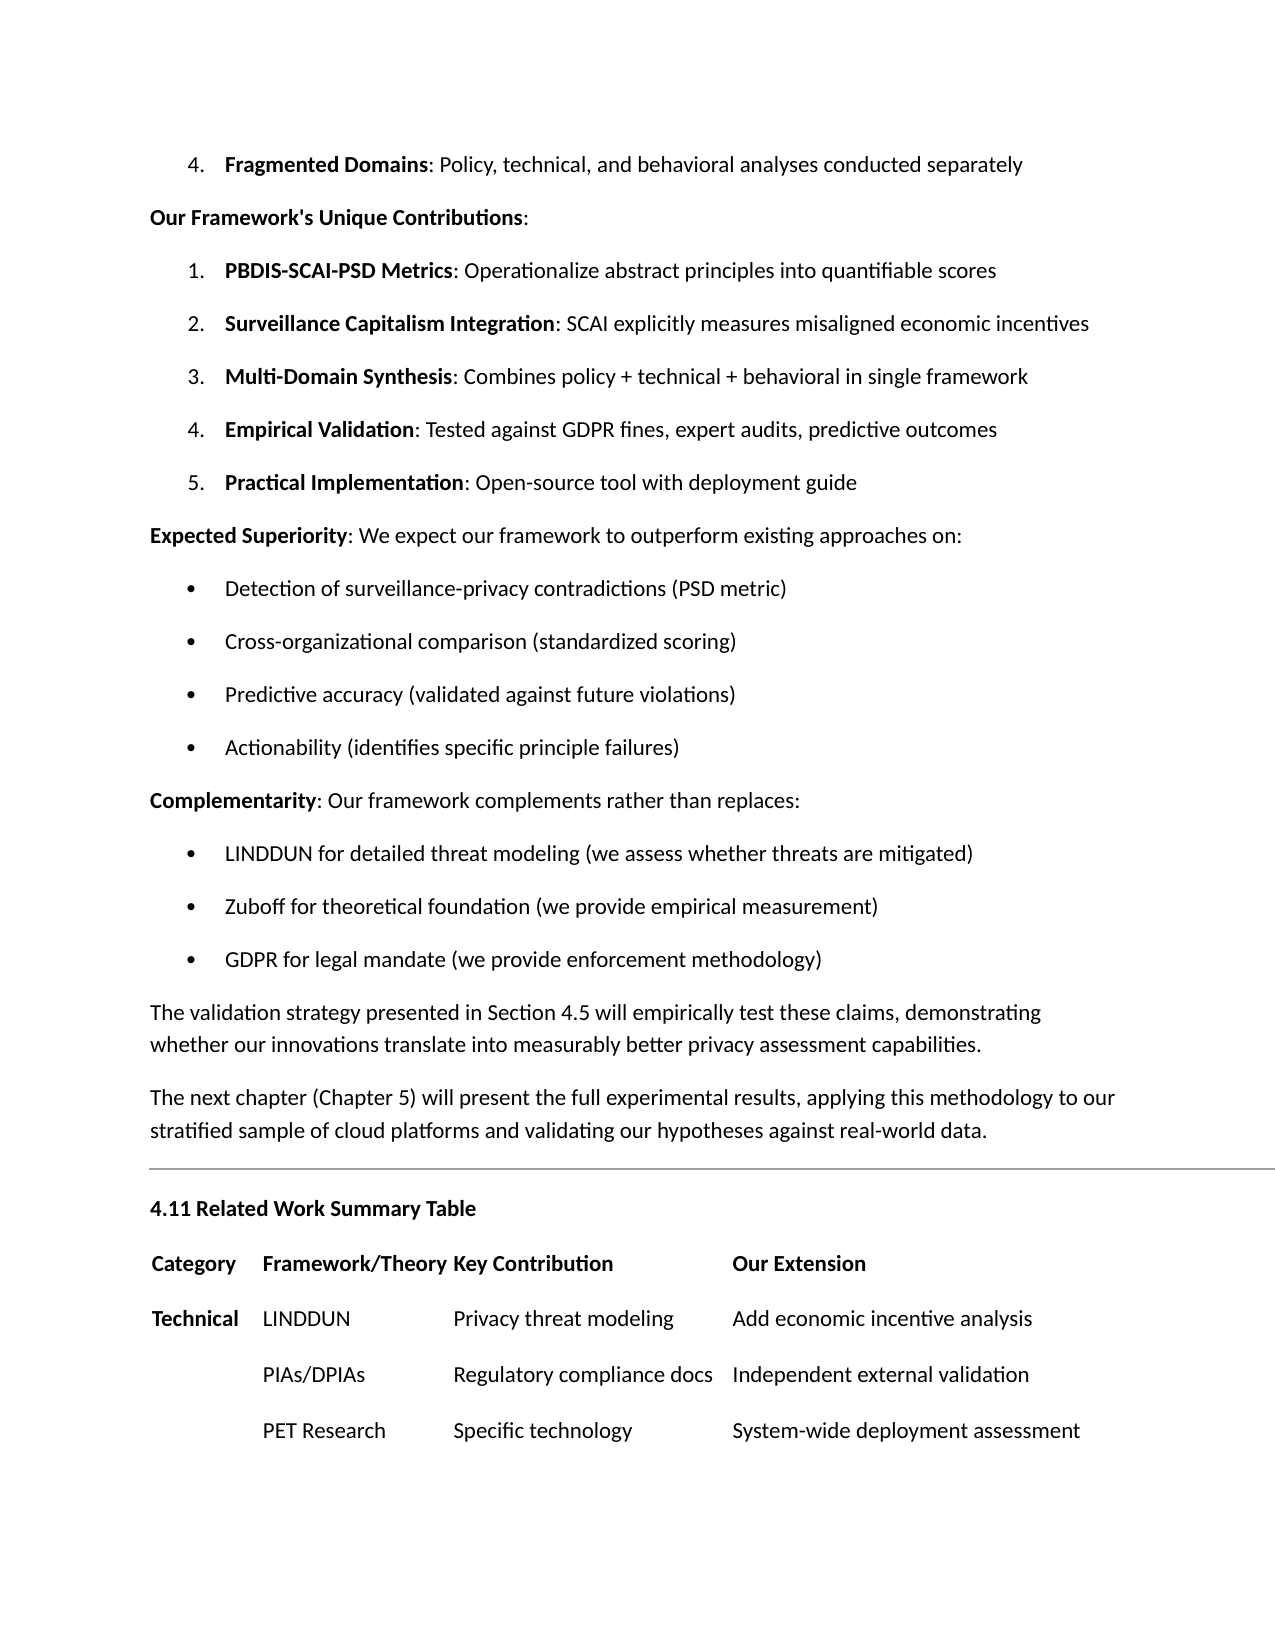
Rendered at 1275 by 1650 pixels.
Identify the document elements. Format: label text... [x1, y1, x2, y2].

table_cell Privacy threat modeling [452, 1303, 731, 1359]
list Predictive accuracy (validated against future violations) [187, 680, 1125, 708]
table_header Our Extension [731, 1247, 1125, 1303]
table_cell [150, 1359, 261, 1414]
table_cell LINDDUN [261, 1303, 452, 1359]
list Surveillance Capitalism Integration: SCAI explicitly measures misaligned economic incentives [187, 309, 1125, 337]
text The validation strategy presented in Section 4.5 will empirically test these claims, demonstrating whether our innovations translate into measurably better privacy assessment capabilities. [150, 998, 1125, 1058]
table_cell Specific technology [452, 1415, 731, 1470]
text Complementarity: Our framework complements rather than replaces: [150, 786, 1125, 814]
list Zuboff for theoretical foundation (we provide empirical measurement) [187, 892, 1125, 920]
list Actionability (identifies specific principle failures) [187, 733, 1125, 761]
table_cell Add economic incentive analysis [731, 1303, 1125, 1359]
list Detection of surveillance-privacy contradictions (PSD metric) [187, 574, 1125, 602]
table_header Key Contribution [452, 1247, 731, 1303]
list Empirical Validation: Tested against GDPR fines, expert audits, predictive outcomes [187, 415, 1125, 443]
table_cell Regulatory compliance docs [452, 1359, 731, 1414]
list LINDDUN for detailed threat modeling (we assess whether threats are mitigated) [187, 839, 1125, 867]
table_cell System-wide deployment assessment [731, 1415, 1125, 1470]
table_cell PET Research [261, 1415, 452, 1470]
text Our Framework's Unique Contributions: [150, 203, 1125, 231]
list Fragmented Domains: Policy, technical, and behavioral analyses conducted separately [187, 150, 1125, 178]
list Multi-Domain Synthesis: Combines policy + technical + behavioral in single framework [187, 362, 1125, 390]
table_header Framework/Theory [261, 1247, 452, 1303]
list PBDIS-SCAI-PSD Metrics: Operationalize abstract principles into quantifiable scores [187, 256, 1125, 284]
table_cell PIAs/DPIAs [261, 1359, 452, 1414]
table_cell Technical [150, 1303, 261, 1359]
list Cross-organizational comparison (standardized scoring) [187, 627, 1125, 655]
table_header Category [150, 1247, 261, 1303]
table_cell [150, 1415, 261, 1470]
table_cell Independent external validation [731, 1359, 1125, 1414]
text 4.11 Related Work Summary Table [150, 1194, 1125, 1222]
list GDPR for legal mandate (we provide enforcement methodology) [187, 945, 1125, 973]
text Expected Superiority: We expect our framework to outperform existing approaches on: [150, 521, 1125, 549]
list Practical Implementation: Open-source tool with deployment guide [187, 468, 1125, 496]
text The next chapter (Chapter 5) will present the full experimental results, applying this methodology to our stratified sample of cloud platforms and validating our hypotheses against real-world data. [150, 1083, 1125, 1144]
